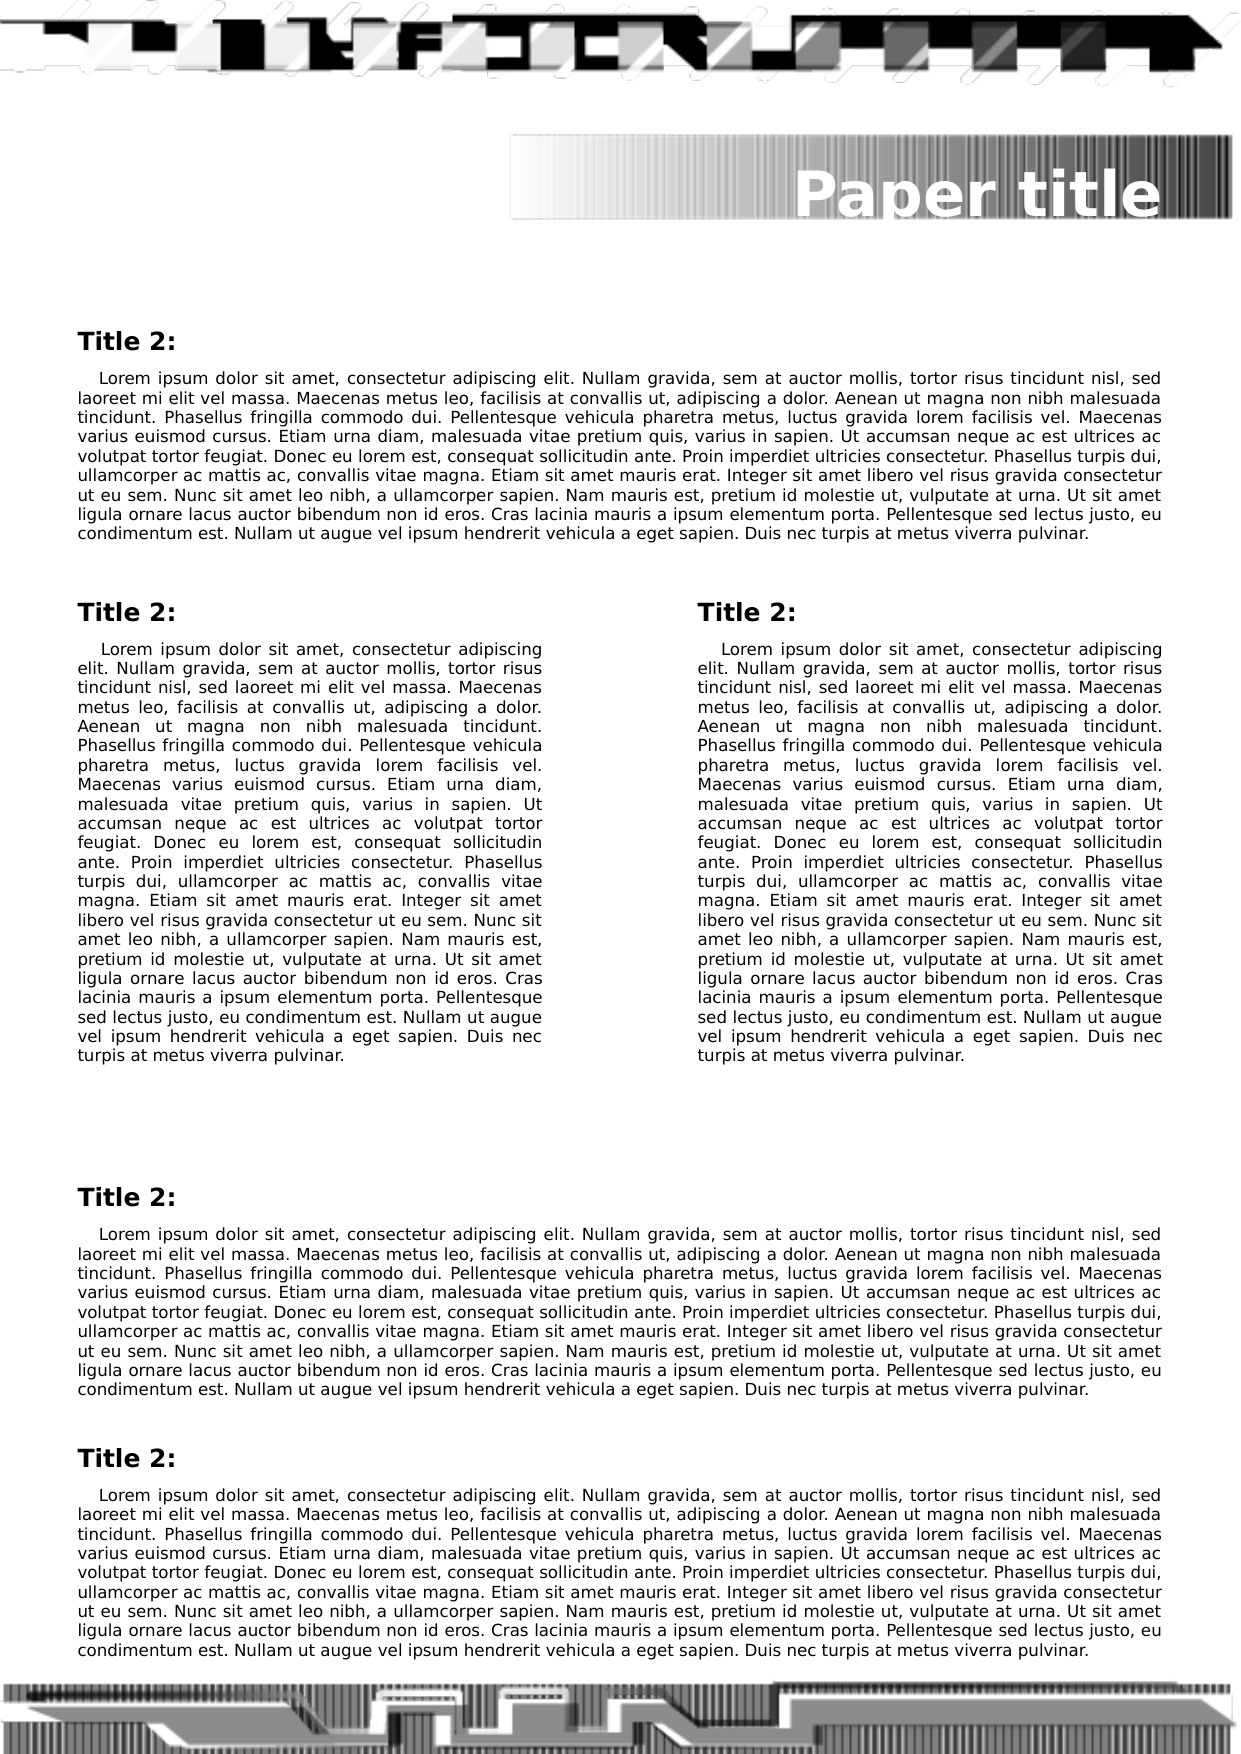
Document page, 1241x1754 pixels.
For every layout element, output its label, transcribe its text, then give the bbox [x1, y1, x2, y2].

text Lorem ipsum dolor sit amet, consectetur adipiscing elit. Nullam gravida, sem at auctor mollis, tortor risus tincidunt nisl, sed laoreet mi elit vel massa. Maecenas metus leo, facilisis at convallis ut, adipiscing a dolor. Aenean ut magna non nibh malesuada tincidunt. Phasellus fringilla commodo dui. Pellentesque vehicula pharetra metus, luctus gravida lorem facilisis vel. Maecenas varius euismod cursus. Etiam urna diam, malesuada vitae pretium quis, varius in sapien. Ut accumsan neque ac est ultrices ac volutpat tortor feugiat. Donec eu lorem est, consequat sollicitudin ante. Proin imperdiet ultricies consectetur. Phasellus turpis dui, ullamcorper ac mattis ac, convallis vitae magna. Etiam sit amet mauris erat. Integer sit amet libero vel risus gravida consectetur ut eu sem. Nunc sit amet leo nibh, a ullamcorper sapien. Nam mauris est, pretium id molestie ut, vulputate at urna. Ut sit amet ligula ornare lacus auctor bibendum non id eros. Cras lacinia mauris a ipsum elementum porta. Pellentesque sed lectus justo, eu condimentum est. Nullam ut augue vel ipsum hendrerit vehicula a eget sapien. Duis nec turpis at metus viverra pulvinar. [77, 369, 1163, 543]
text Title 2: [697, 598, 1163, 627]
text Title 2: [77, 327, 1163, 357]
text Lorem ipsum dolor sit amet, consectetur adipiscing elit. Nullam gravida, sem at auctor mollis, tortor risus tincidunt nisl, sed laoreet mi elit vel massa. Maecenas metus leo, facilisis at convallis ut, adipiscing a dolor. Aenean ut magna non nibh malesuada tincidunt. Phasellus fringilla commodo dui. Pellentesque vehicula pharetra metus, luctus gravida lorem facilisis vel. Maecenas varius euismod cursus. Etiam urna diam, malesuada vitae pretium quis, varius in sapien. Ut accumsan neque ac est ultrices ac volutpat tortor feugiat. Donec eu lorem est, consequat sollicitudin ante. Proin imperdiet ultricies consectetur. Phasellus turpis dui, ullamcorper ac mattis ac, convallis vitae magna. Etiam sit amet mauris erat. Integer sit amet libero vel risus gravida consectetur ut eu sem. Nunc sit amet leo nibh, a ullamcorper sapien. Nam mauris est, pretium id molestie ut, vulputate at urna. Ut sit amet ligula ornare lacus auctor bibendum non id eros. Cras lacinia mauris a ipsum elementum porta. Pellentesque sed lectus justo, eu condimentum est. Nullam ut augue vel ipsum hendrerit vehicula a eget sapien. Duis nec turpis at metus viverra pulvinar. [697, 639, 1163, 1066]
text Lorem ipsum dolor sit amet, consectetur adipiscing elit. Nullam gravida, sem at auctor mollis, tortor risus tincidunt nisl, sed laoreet mi elit vel massa. Maecenas metus leo, facilisis at convallis ut, adipiscing a dolor. Aenean ut magna non nibh malesuada tincidunt. Phasellus fringilla commodo dui. Pellentesque vehicula pharetra metus, luctus gravida lorem facilisis vel. Maecenas varius euismod cursus. Etiam urna diam, malesuada vitae pretium quis, varius in sapien. Ut accumsan neque ac est ultrices ac volutpat tortor feugiat. Donec eu lorem est, consequat sollicitudin ante. Proin imperdiet ultricies consectetur. Phasellus turpis dui, ullamcorper ac mattis ac, convallis vitae magna. Etiam sit amet mauris erat. Integer sit amet libero vel risus gravida consectetur ut eu sem. Nunc sit amet leo nibh, a ullamcorper sapien. Nam mauris est, pretium id molestie ut, vulputate at urna. Ut sit amet ligula ornare lacus auctor bibendum non id eros. Cras lacinia mauris a ipsum elementum porta. Pellentesque sed lectus justo, eu condimentum est. Nullam ut augue vel ipsum hendrerit vehicula a eget sapien. Duis nec turpis at metus viverra pulvinar. [77, 1225, 1163, 1399]
text Title 2: [77, 1183, 1163, 1213]
text Lorem ipsum dolor sit amet, consectetur adipiscing elit. Nullam gravida, sem at auctor mollis, tortor risus tincidunt nisl, sed laoreet mi elit vel massa. Maecenas metus leo, facilisis at convallis ut, adipiscing a dolor. Aenean ut magna non nibh malesuada tincidunt. Phasellus fringilla commodo dui. Pellentesque vehicula pharetra metus, luctus gravida lorem facilisis vel. Maecenas varius euismod cursus. Etiam urna diam, malesuada vitae pretium quis, varius in sapien. Ut accumsan neque ac est ultrices ac volutpat tortor feugiat. Donec eu lorem est, consequat sollicitudin ante. Proin imperdiet ultricies consectetur. Phasellus turpis dui, ullamcorper ac mattis ac, convallis vitae magna. Etiam sit amet mauris erat. Integer sit amet libero vel risus gravida consectetur ut eu sem. Nunc sit amet leo nibh, a ullamcorper sapien. Nam mauris est, pretium id molestie ut, vulputate at urna. Ut sit amet ligula ornare lacus auctor bibendum non id eros. Cras lacinia mauris a ipsum elementum porta. Pellentesque sed lectus justo, eu condimentum est. Nullam ut augue vel ipsum hendrerit vehicula a eget sapien. Duis nec turpis at metus viverra pulvinar. [77, 639, 543, 1066]
text Lorem ipsum dolor sit amet, consectetur adipiscing elit. Nullam gravida, sem at auctor mollis, tortor risus tincidunt nisl, sed laoreet mi elit vel massa. Maecenas metus leo, facilisis at convallis ut, adipiscing a dolor. Aenean ut magna non nibh malesuada tincidunt. Phasellus fringilla commodo dui. Pellentesque vehicula pharetra metus, luctus gravida lorem facilisis vel. Maecenas varius euismod cursus. Etiam urna diam, malesuada vitae pretium quis, varius in sapien. Ut accumsan neque ac est ultrices ac volutpat tortor feugiat. Donec eu lorem est, consequat sollicitudin ante. Proin imperdiet ultricies consectetur. Phasellus turpis dui, ullamcorper ac mattis ac, convallis vitae magna. Etiam sit amet mauris erat. Integer sit amet libero vel risus gravida consectetur ut eu sem. Nunc sit amet leo nibh, a ullamcorper sapien. Nam mauris est, pretium id molestie ut, vulputate at urna. Ut sit amet ligula ornare lacus auctor bibendum non id eros. Cras lacinia mauris a ipsum elementum porta. Pellentesque sed lectus justo, eu condimentum est. Nullam ut augue vel ipsum hendrerit vehicula a eget sapien. Duis nec turpis at metus viverra pulvinar. [77, 1486, 1163, 1660]
picture [0, 0, 1241, 1754]
text Paper title [77, 159, 1163, 232]
text Title 2: [77, 598, 543, 627]
text Title 2: [77, 1444, 1163, 1473]
